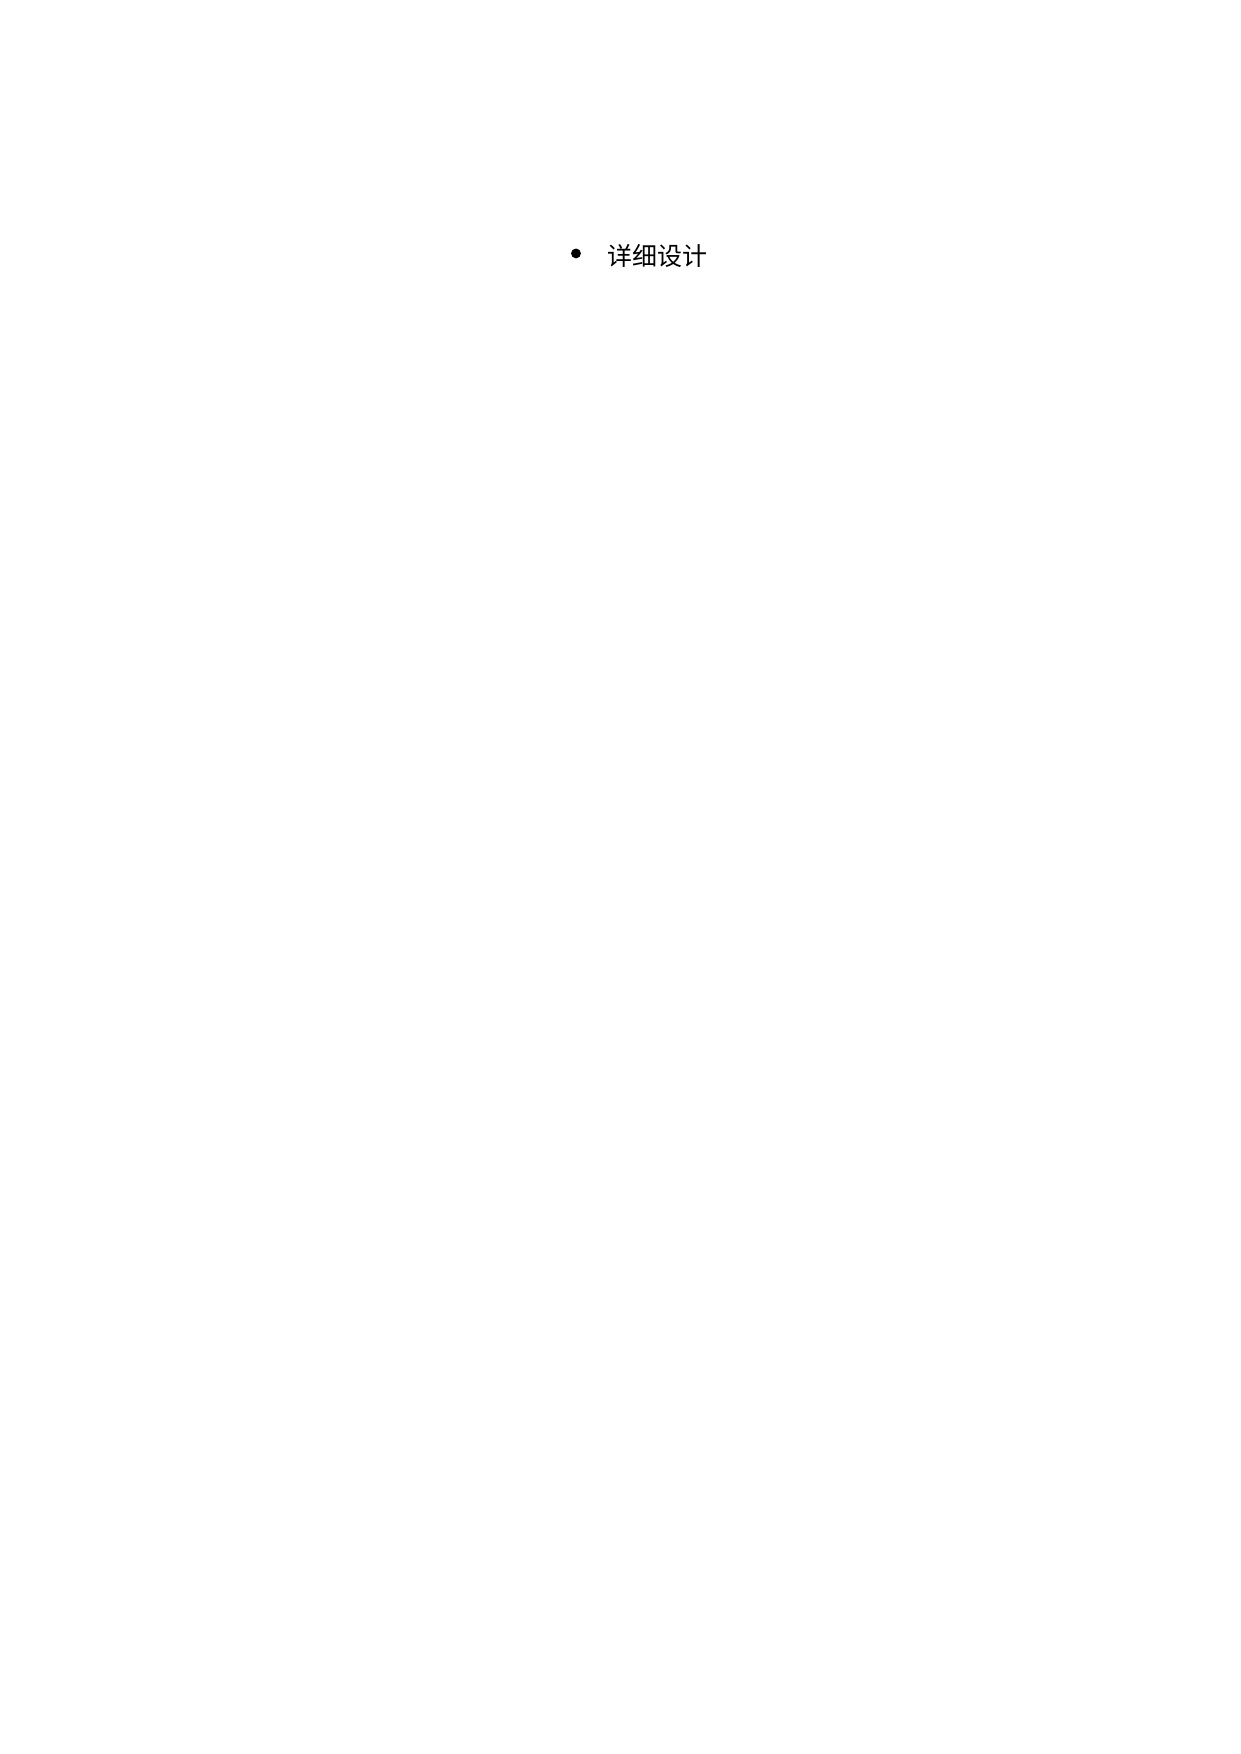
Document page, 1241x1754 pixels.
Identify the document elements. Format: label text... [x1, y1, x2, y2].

subtitle 详细设计 [156, 236, 1122, 272]
